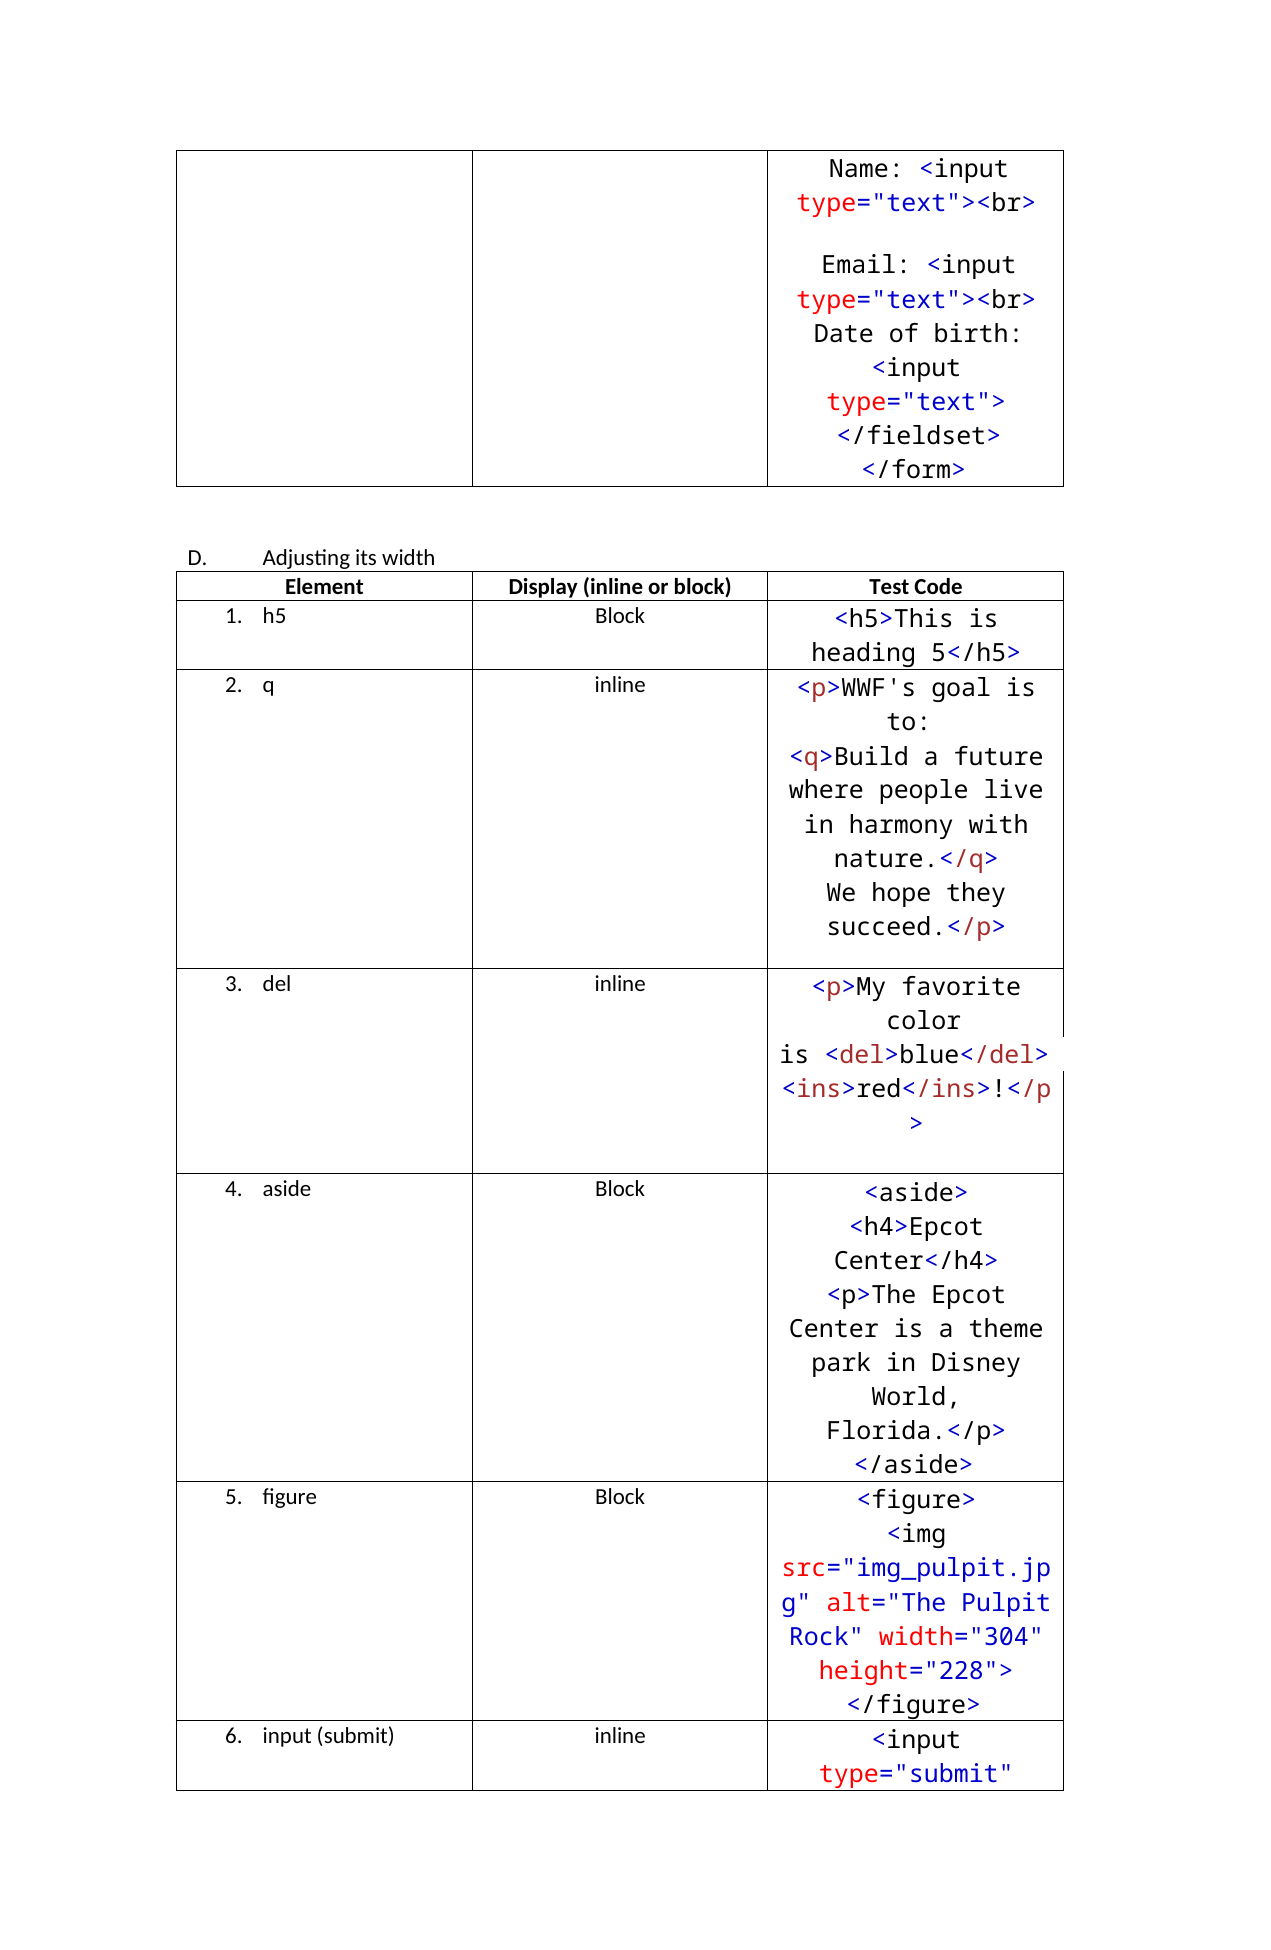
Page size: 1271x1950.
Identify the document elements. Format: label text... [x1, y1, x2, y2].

table_cell Block [473, 1174, 767, 1481]
table_cell <h5>This is heading 5</h5> [1053, 601, 1063, 669]
table_cell <aside> <h4>Epcot Center</h4> <p>The Epcot Center is a theme park in Disney World, Florida.</p> </aside> [768, 1174, 779, 1481]
table_cell <p>WWF's goal is to: <q>Build a future where people live in harmony with nature.</q> We hope they succeed.</p> [1053, 670, 1063, 968]
list Adjusting its width [187, 543, 1083, 571]
table_cell [473, 151, 767, 486]
table_cell <figure> <img src="img_pulpit.jpg" alt="The Pulpit Rock" width="304" height="228"> </figure> [768, 1482, 779, 1720]
table_cell aside [177, 1174, 472, 1481]
table_cell input (submit) [177, 1721, 472, 1789]
table_cell <p>My favorite color is <del>blue</del> <ins>red</ins>!</p> [768, 969, 779, 1173]
table_cell Block [473, 1482, 767, 1720]
table_cell inline [473, 670, 767, 968]
table_cell [177, 151, 472, 486]
table_header Test Code [1053, 572, 1063, 600]
table_header Element [461, 572, 472, 600]
table_cell h5 [177, 601, 472, 669]
table_header Test Code [768, 572, 779, 600]
table_cell <aside> <h4>Epcot Center</h4> <p>The Epcot Center is a theme park in Disney World, Florida.</p> </aside> [1053, 1174, 1063, 1481]
table_cell <form> <fieldset> <legend>Personalia:</legend> Name: <input type="text"><br> Email: <input type="text"><br> Date of birth: <input type="text"> </fieldset> </form> [1053, 151, 1063, 486]
table_cell <input type="submit" value="Submit"> [768, 1721, 779, 1789]
table_cell figure [177, 1482, 472, 1720]
table_header Element [177, 572, 188, 600]
table_cell <p>My favorite color is <del>blue</del> <ins>red</ins>!</p> [1053, 969, 1063, 1173]
table_cell <figure> <img src="img_pulpit.jpg" alt="The Pulpit Rock" width="304" height="228"> </figure> [1053, 1482, 1063, 1720]
table_cell inline [473, 1721, 767, 1789]
table_cell inline [473, 969, 767, 1173]
table_cell <form> <fieldset> <legend>Personalia:</legend> Name: <input type="text"><br> Email: <input type="text"><br> Date of birth: <input type="text"> </fieldset> </form> [768, 151, 779, 486]
table_cell <h5>This is heading 5</h5> [768, 601, 779, 669]
table_cell <p>WWF's goal is to: <q>Build a future where people live in harmony with nature.</q> We hope they succeed.</p> [768, 670, 779, 968]
table_cell Block [473, 601, 767, 669]
table_cell q [177, 670, 472, 968]
table_cell del [177, 969, 472, 1173]
